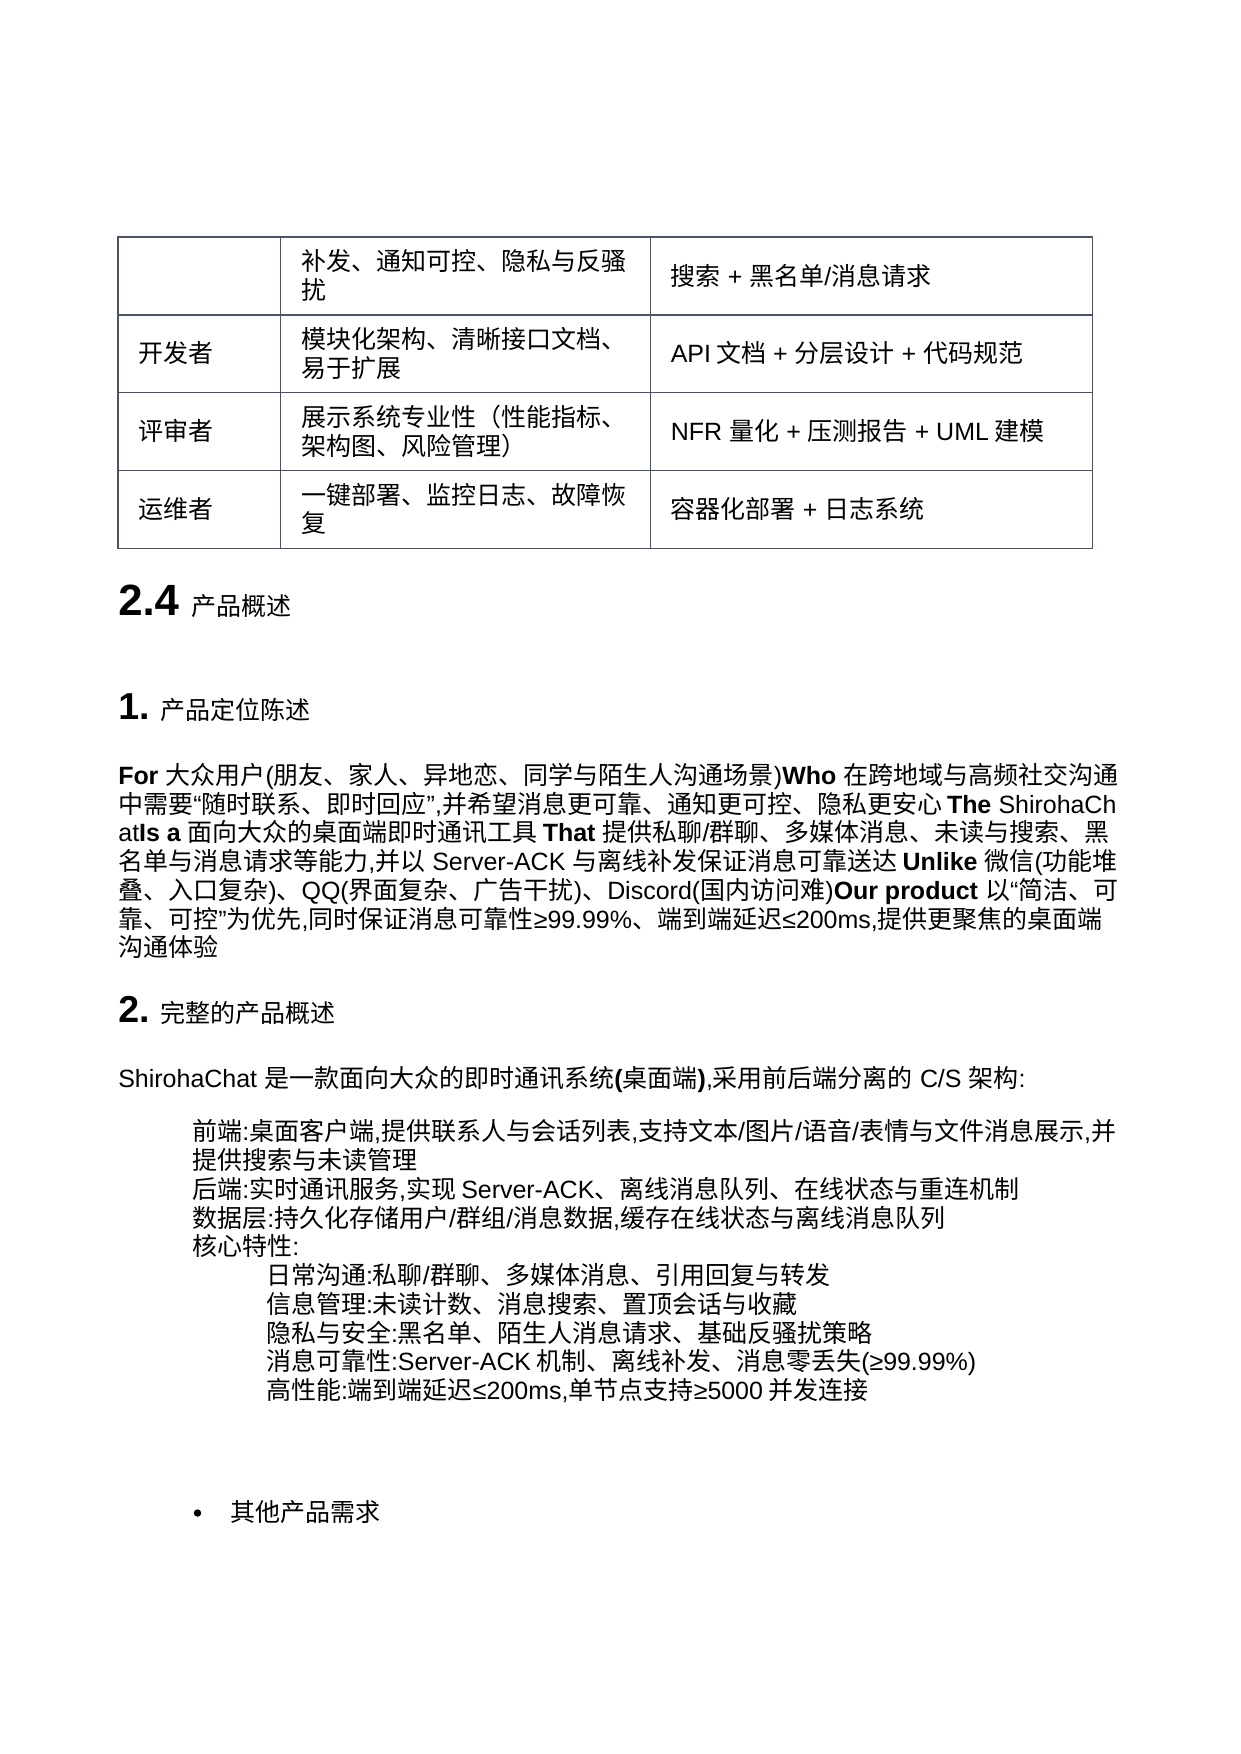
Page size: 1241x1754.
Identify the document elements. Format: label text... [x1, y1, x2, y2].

text ShirohaChat 是一款面向大众的即时通讯系统(桌面端),采用前后端分离的 C/S 架构: [118, 1064, 1122, 1092]
table_cell 补发、通知可控、隐私与反骚扰 [281, 238, 650, 314]
table_cell 一键部署、监控日志、故障恢复 [281, 471, 650, 547]
text 2.4 产品概述 [118, 574, 1122, 624]
text 日常沟通:私聊/群聊、多媒体消息、引用回复与转发 [266, 1261, 1122, 1290]
text 核心特性: [192, 1232, 1122, 1261]
table_cell 展示系统专业性（性能指标、架构图、风险管理） [281, 393, 650, 470]
list 其他产品需求 [193, 1498, 1122, 1528]
table_cell 运维者 [119, 471, 280, 547]
text 高性能:端到端延迟≤200ms,单节点支持≥5000并发连接 [266, 1376, 1122, 1405]
text 1. 产品定位陈述 [118, 684, 1122, 727]
table_cell [119, 238, 280, 314]
text 2. 完整的产品概述 [118, 987, 1122, 1030]
text 后端:实时通讯服务,实现Server-ACK、离线消息队列、在线状态与重连机制 [192, 1175, 1122, 1204]
text 隐私与安全:黑名单、陌生人消息请求、基础反骚扰策略 [266, 1319, 1122, 1347]
table_cell 评审者 [119, 393, 280, 470]
table_cell 搜索 + 黑名单/消息请求 [651, 238, 1092, 314]
table_cell API文档 + 分层设计 + 代码规范 [651, 316, 1092, 392]
text 消息可靠性:Server-ACK机制、离线补发、消息零丢失(≥99.99%) [266, 1347, 1122, 1376]
table_cell NFR 量化 + 压测报告 + UML建模 [651, 393, 1092, 470]
text 数据层:持久化存储用户/群组/消息数据,缓存在线状态与离线消息队列 [192, 1204, 1122, 1232]
text 信息管理:未读计数、消息搜索、置顶会话与收藏 [266, 1290, 1122, 1319]
table_cell 模块化架构、清晰接口文档、易于扩展 [281, 316, 650, 392]
text For 大众用户(朋友、家人、异地恋、同学与陌生人沟通场景)Who 在跨地域与高频社交沟通中需要“随时联系、即时回应”,并希望消息更可靠、通知更可控、隐私更安心The ShirohaChatIs a 面向大众的桌面端即时通讯工具That 提供私聊/群聊、多媒体消息、未读与搜索、黑名单与消息请求等能力,并以 Server-ACK 与离线补发保证消息可靠送达Unlike 微信(功能堆叠、入口复杂)、QQ(界面复杂、广告干扰)、Discord(国内访问难)Our product 以“简洁、可靠、可控”为优先,同时保证消息可靠性≥99.99%、端到端延迟≤200ms,提供更聚焦的桌面端沟通体验 [118, 761, 1122, 962]
table_cell 容器化部署 + 日志系统 [651, 471, 1092, 547]
text 前端:桌面客户端,提供联系人与会话列表,支持文本/图片/语音/表情与文件消息展示,并提供搜索与未读管理 [192, 1117, 1122, 1175]
table_cell 开发者 [119, 316, 280, 392]
